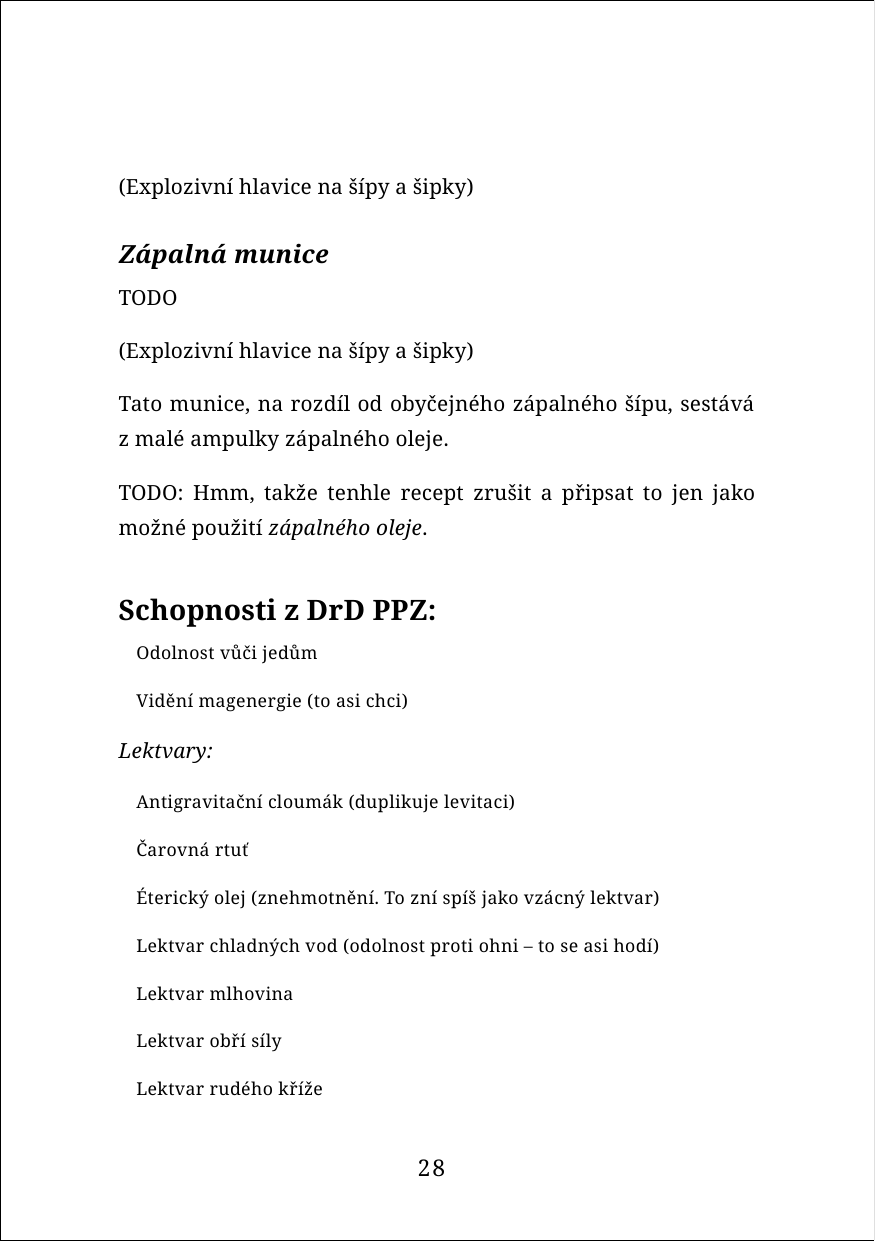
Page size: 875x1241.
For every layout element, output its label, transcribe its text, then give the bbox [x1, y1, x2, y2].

text Tato munice, na rozdíl od obyčejného zápalného šípu, sestává z malé ampulky zápalného oleje. [118, 389, 756, 453]
text TODO [118, 283, 756, 311]
text Lektvar obří síly [136, 1029, 756, 1053]
subtitle Schopnosti z DrD PPZ: [118, 590, 756, 628]
text (Explozivní hlavice na šípy a šipky) [118, 172, 756, 200]
text Antigravitační cloumák (duplikuje levitaci) [136, 789, 756, 813]
text Vidění magenergie (to asi chci) [136, 688, 756, 712]
text TODO: Hmm, takže tenhle recept zrušit a připsat to jen jako možné použití zápalného oleje. [118, 478, 756, 542]
text Lektvary: [118, 736, 756, 764]
text Lektvar rudého kříže [136, 1077, 756, 1101]
text Lektvar chladných vod (odolnost proti ohni – to se asi hodí) [136, 933, 756, 957]
text (Explozivní hlavice na šípy a šipky) [118, 336, 756, 364]
text Éterický olej (znehmotnění. To zní spíš jako vzácný lektvar) [136, 885, 756, 909]
text Čarovná rtuť [136, 837, 756, 861]
subtitle Zápalná munice [118, 237, 756, 271]
text Odolnost vůči jedům [136, 640, 756, 664]
text Lektvar mlhovina [136, 981, 756, 1005]
